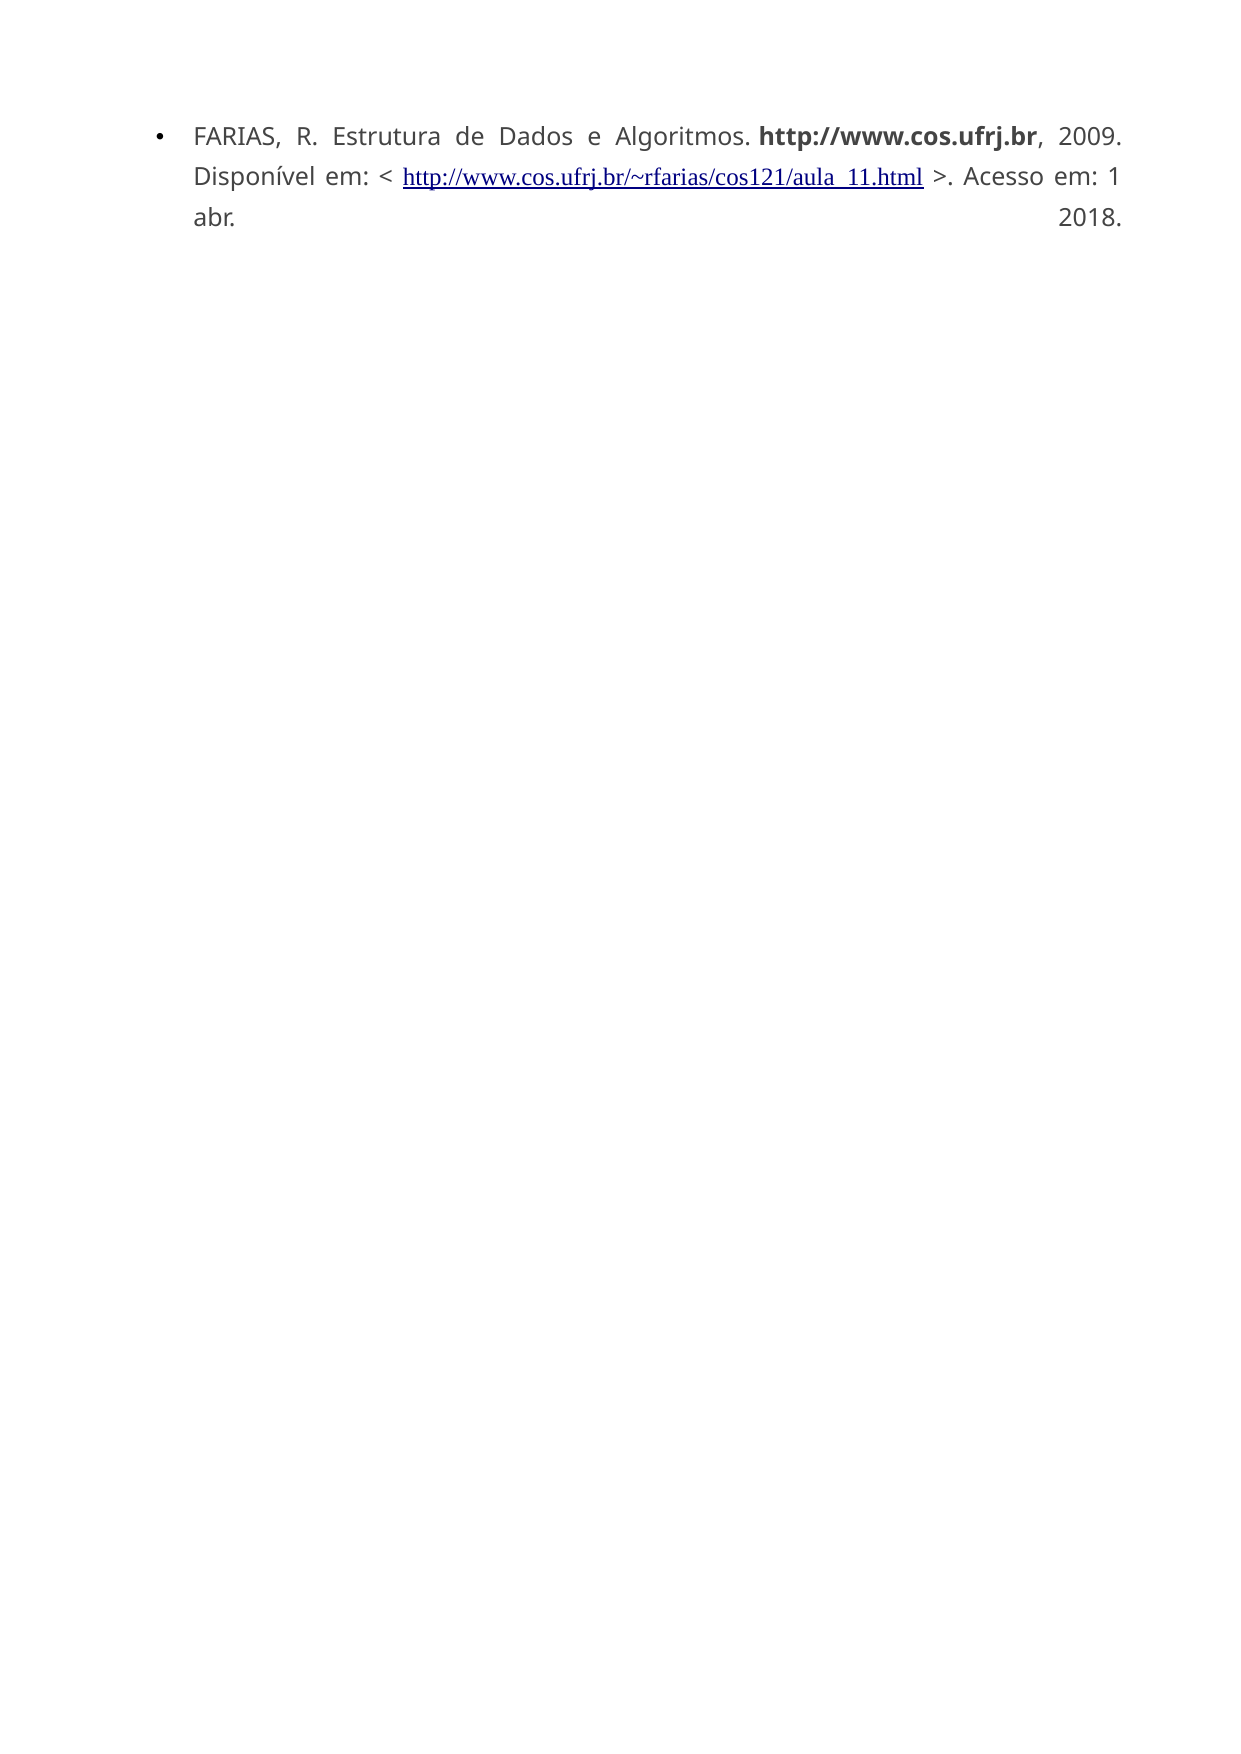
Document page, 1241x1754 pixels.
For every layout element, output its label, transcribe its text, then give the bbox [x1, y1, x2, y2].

list FARIAS, R. Estrutura de Dados e Algoritmos. http://www.cos.ufrj.br, 2009. Disponível em: < http://www.cos.ufrj.br/~rfarias/cos121/aula_11.html >. Acesso em: 1 abr. 2018. [156, 118, 1122, 268]
